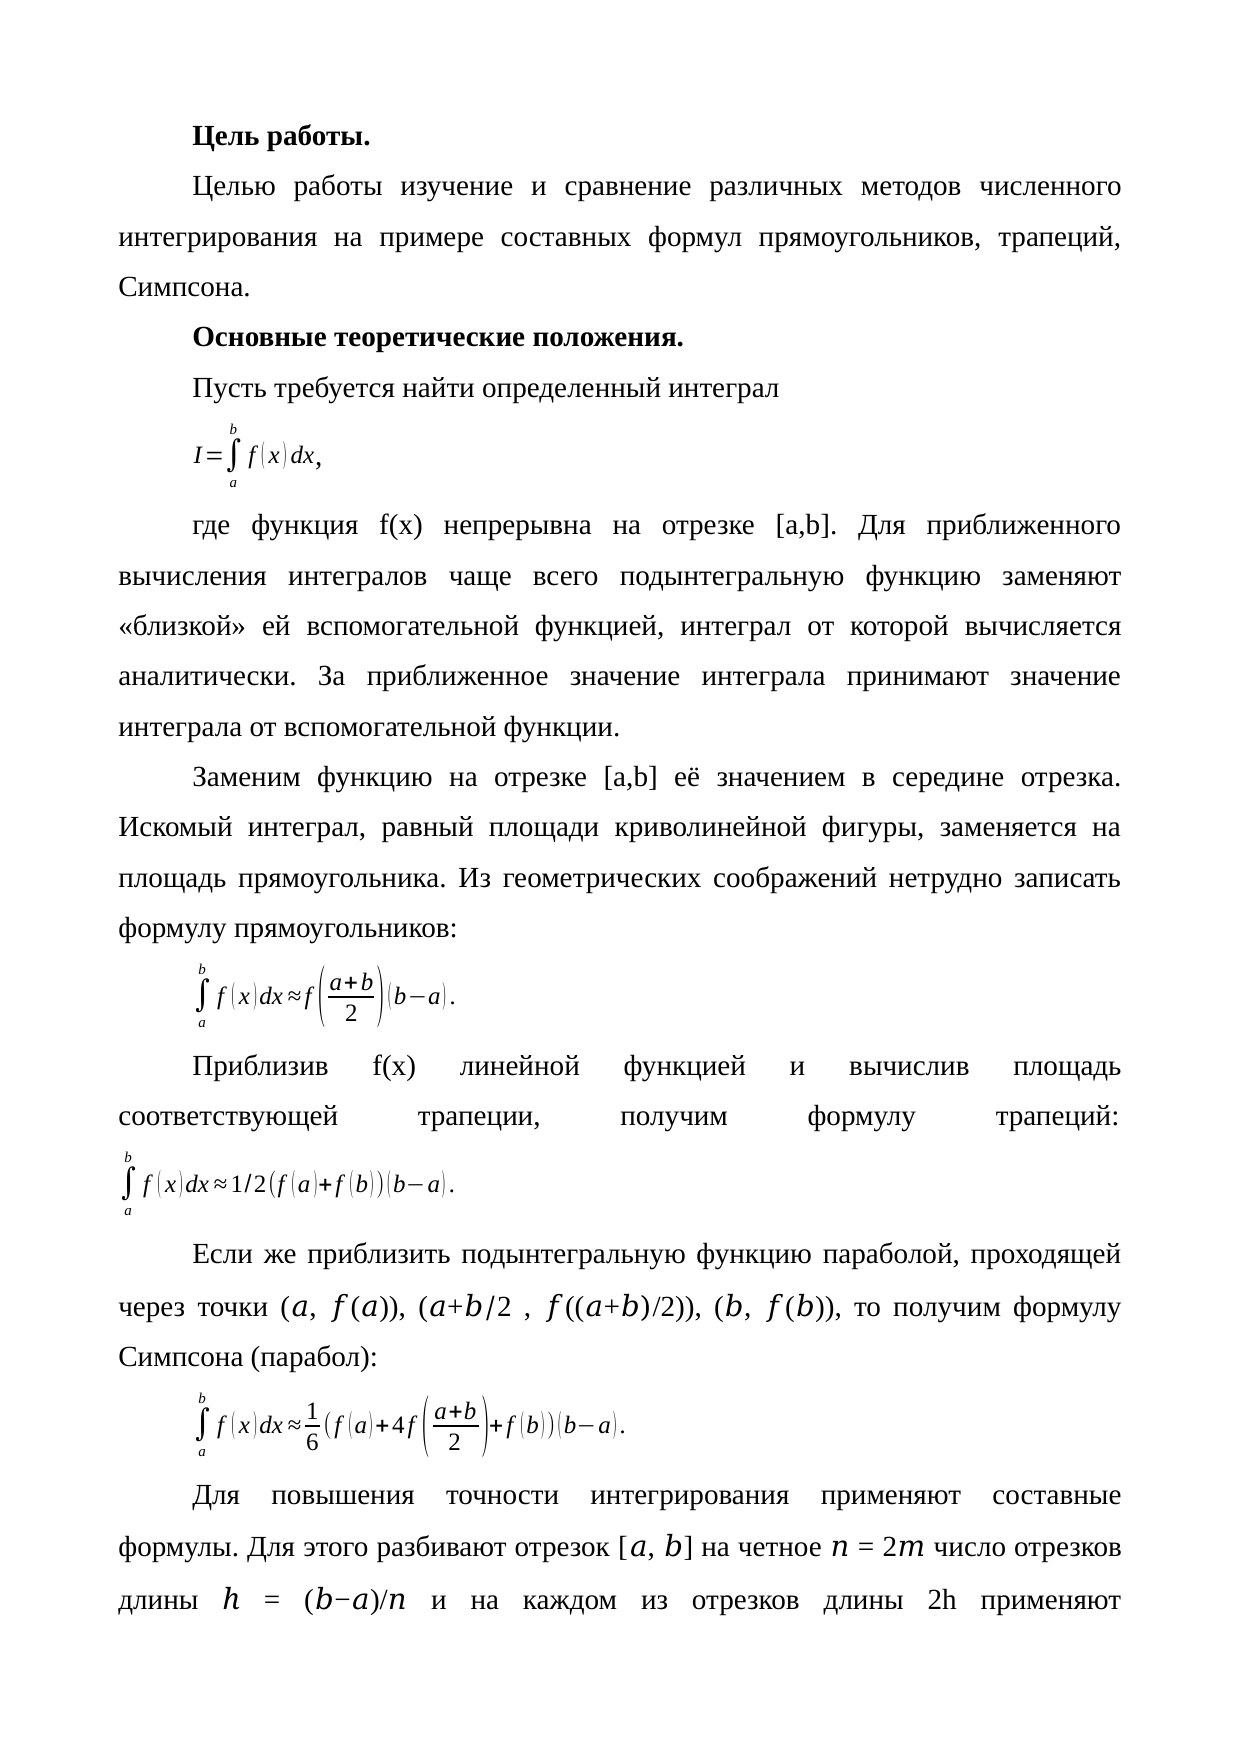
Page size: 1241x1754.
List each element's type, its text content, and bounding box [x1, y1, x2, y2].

text Если же приблизить подынтегральную функцию параболой, проходящей через точки (𝑎, 𝑓(𝑎)), (𝑎+𝑏/2 , 𝑓((𝑎+𝑏)/2)), (𝑏, 𝑓(𝑏)), то получим формулу Симпсона (парабол): [118, 1236, 1122, 1372]
text Пусть требуется найти определенный интеграл [118, 370, 1122, 403]
text Основные теоретические положения. [118, 319, 1122, 353]
text Для повышения точности интегрирования применяют составные формулы. Для этого разбивают отрезок [𝑎, 𝑏] на четное 𝑛 = 2𝑚 число отрезков длины ℎ = (𝑏−𝑎)/𝑛 и на каждом из отрезков длины 2h применяют [118, 1477, 1122, 1616]
text где функция f(x) непрерывна на отрезке [a,b]. Для приближенного вычисления интегралов чаще всего подынтегральную функцию заменяют «близкой» ей вспомогательной функцией, интеграл от которой вычисляется аналитически. За приближенное значение интеграла принимают значение интеграла от вспомогательной функции. [118, 507, 1122, 742]
text Целью работы изучение и сравнение различных методов численного интегрирования на примере составных формул прямоугольников, трапеций, Симпсона. [118, 168, 1122, 303]
text Цель работы. [118, 118, 1122, 152]
text Приблизив f(x) линейной функцией и вычислив площадь соответствующей трапеции, получим формулу трапеций: [118, 1048, 1122, 1219]
text Заменим функцию на отрезке [a,b] её значением в середине отрезка. Искомый интеграл, равный площади криволинейной фигуры, заменяется на площадь прямоугольника. Из геометрических соображений нетрудно записать формулу прямоугольников: [118, 759, 1122, 943]
text , [118, 420, 1122, 491]
